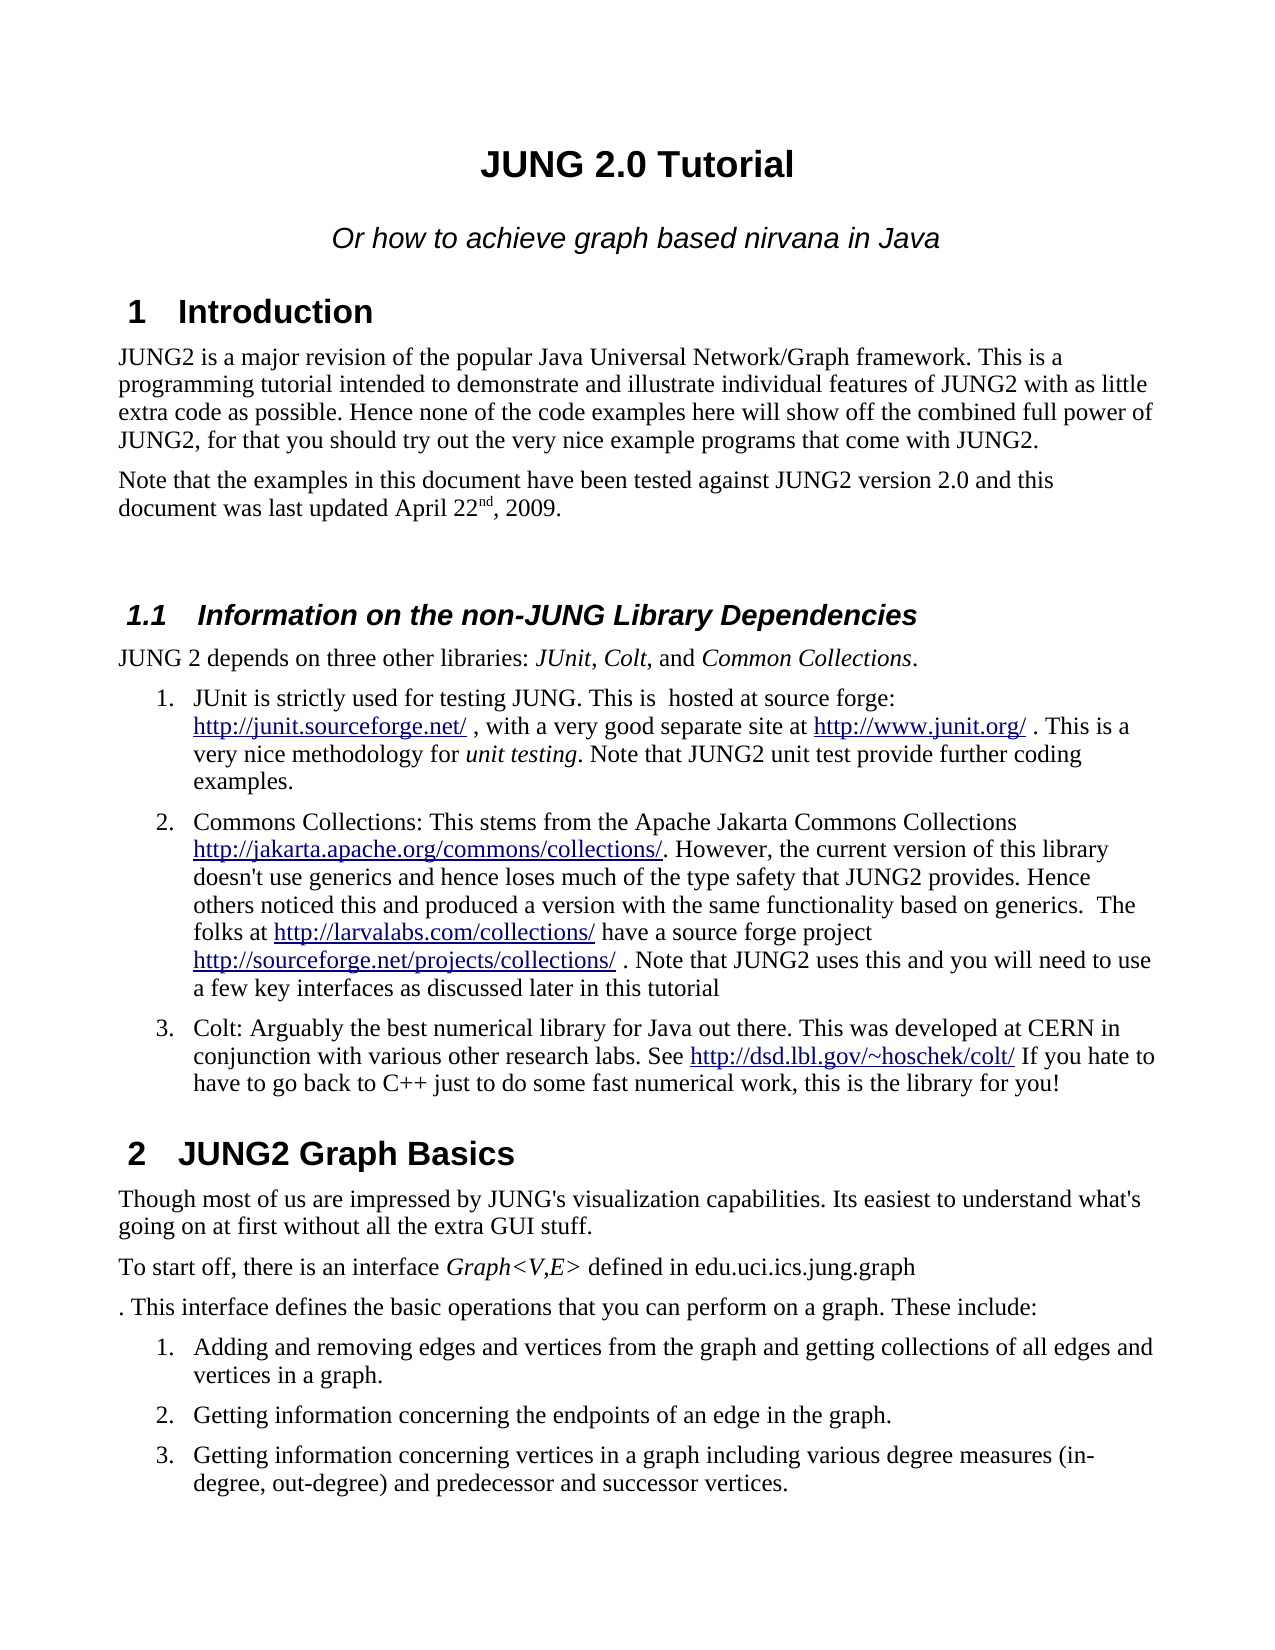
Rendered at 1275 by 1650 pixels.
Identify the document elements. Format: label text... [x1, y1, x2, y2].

title JUNG 2.0 Tutorial [118, 143, 1157, 185]
text Note that the examples in this document have been tested against JUNG2 version 2.0 and this document was last updated April 22nd, 2009. [118, 466, 1157, 521]
list Commons Collections: This stems from the Apache Jakarta Commons Collections http://jakarta.apache.org/commons/collections/. However, the current version of this library doesn't use generics and hence loses much of the type safety that JUNG2 provides. Hence others noticed this and produced a version with the same functionality based on generics. The folks at http://larvalabs.com/collections/ have a source forge project http://sourceforge.net/projects/collections/ . Note that JUNG2 uses this and you will need to use a few key interfaces as discussed later in this tutorial [156, 808, 1157, 1002]
list Colt: Arguably the best numerical library for Java out there. This was developed at CERN in conjunction with various other research labs. See http://dsd.lbl.gov/~hoschek/colt/ If you hate to have to go back to C++ just to do some fast numerical work, this is the library for you! [156, 1014, 1157, 1097]
list Getting information concerning the endpoints of an edge in the graph. [156, 1401, 1157, 1429]
text JUNG2 is a major revision of the popular Java Universal Network/Graph framework. This is a programming tutorial intended to demonstrate and illustrate individual features of JUNG2 with as little extra code as possible. Hence none of the code examples here will show off the combined full power of JUNG2, for that you should try out the very nice example programs that come with JUNG2. [118, 343, 1157, 453]
text . This interface defines the basic operations that you can perform on a graph. These include: [118, 1293, 1157, 1321]
subtitle Or how to achieve graph based nirvana in Java [118, 222, 1157, 255]
subtitle Introduction [118, 293, 1157, 330]
list Getting information concerning vertices in a graph including various degree measures (in-degree, out-degree) and predecessor and successor vertices. [156, 1441, 1157, 1497]
list Adding and removing edges and vertices from the graph and getting collections of all edges and vertices in a graph. [156, 1333, 1157, 1388]
text To start off, there is an interface Graph<V,E> defined in edu.uci.ics.jung.graph [118, 1253, 1157, 1280]
subtitle Information on the non-JUNG Library Dependencies [118, 599, 1157, 632]
list JUnit is strictly used for testing JUNG. This is hosted at source forge: http://junit.sourceforge.net/ , with a very good separate site at http://www.junit.org/ . This is a very nice methodology for unit testing. Note that JUNG2 unit test provide further coding examples. [156, 684, 1157, 795]
text JUNG 2 depends on three other libraries: JUnit, Colt, and Common Collections. [118, 644, 1157, 672]
text Though most of us are impressed by JUNG's visualization capabilities. Its easiest to understand what's going on at first without all the extra GUI stuff. [118, 1185, 1157, 1240]
subtitle JUNG2 Graph Basics [118, 1135, 1157, 1172]
